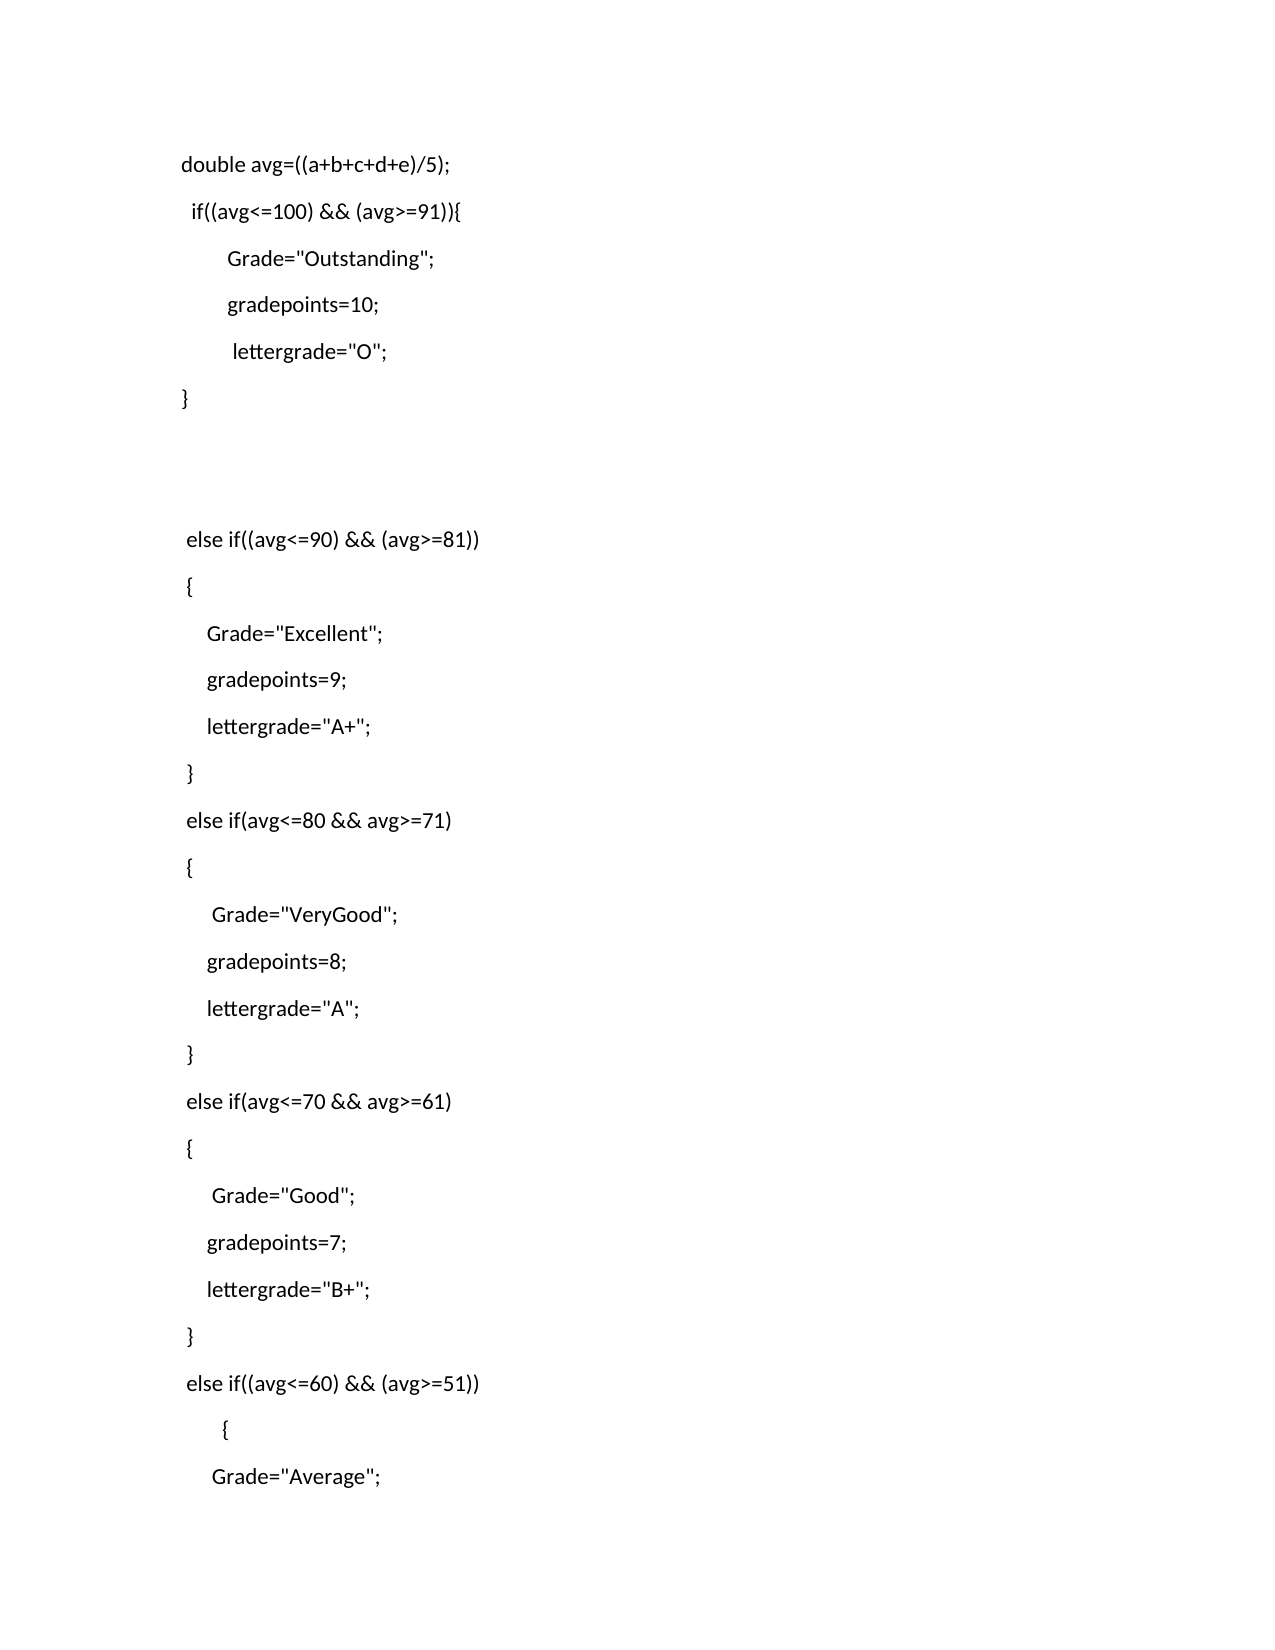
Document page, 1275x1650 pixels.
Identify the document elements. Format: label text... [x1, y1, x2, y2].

text Grade="Good"; [150, 1181, 1125, 1209]
text Grade="Excellent"; [150, 619, 1125, 647]
text } [150, 1041, 1125, 1069]
text else if((avg<=90) && (avg>=81)) [150, 525, 1125, 553]
text else if(avg<=70 && avg>=61) [150, 1087, 1125, 1116]
text { [150, 1416, 1125, 1444]
text else if((avg<=60) && (avg>=51)) [150, 1369, 1125, 1397]
text { [150, 853, 1125, 881]
text Grade="Outstanding"; [150, 244, 1125, 272]
text Grade="Average"; [150, 1462, 1125, 1491]
text { [150, 1134, 1125, 1162]
text } [150, 759, 1125, 787]
text Grade="VeryGood"; [150, 900, 1125, 928]
text } [150, 384, 1125, 412]
text lettergrade="B+"; [150, 1275, 1125, 1303]
text { [150, 572, 1125, 600]
text gradepoints=8; [150, 947, 1125, 975]
text gradepoints=10; [150, 291, 1125, 319]
text double avg=((a+b+c+d+e)/5); [150, 150, 1125, 178]
text lettergrade="A"; [150, 994, 1125, 1022]
text lettergrade="O"; [150, 337, 1125, 366]
text } [150, 1322, 1125, 1350]
text else if(avg<=80 && avg>=71) [150, 806, 1125, 834]
text lettergrade="A+"; [150, 712, 1125, 741]
text gradepoints=7; [150, 1228, 1125, 1256]
text gradepoints=9; [150, 666, 1125, 694]
text if((avg<=100) && (avg>=91)){ [150, 197, 1125, 225]
